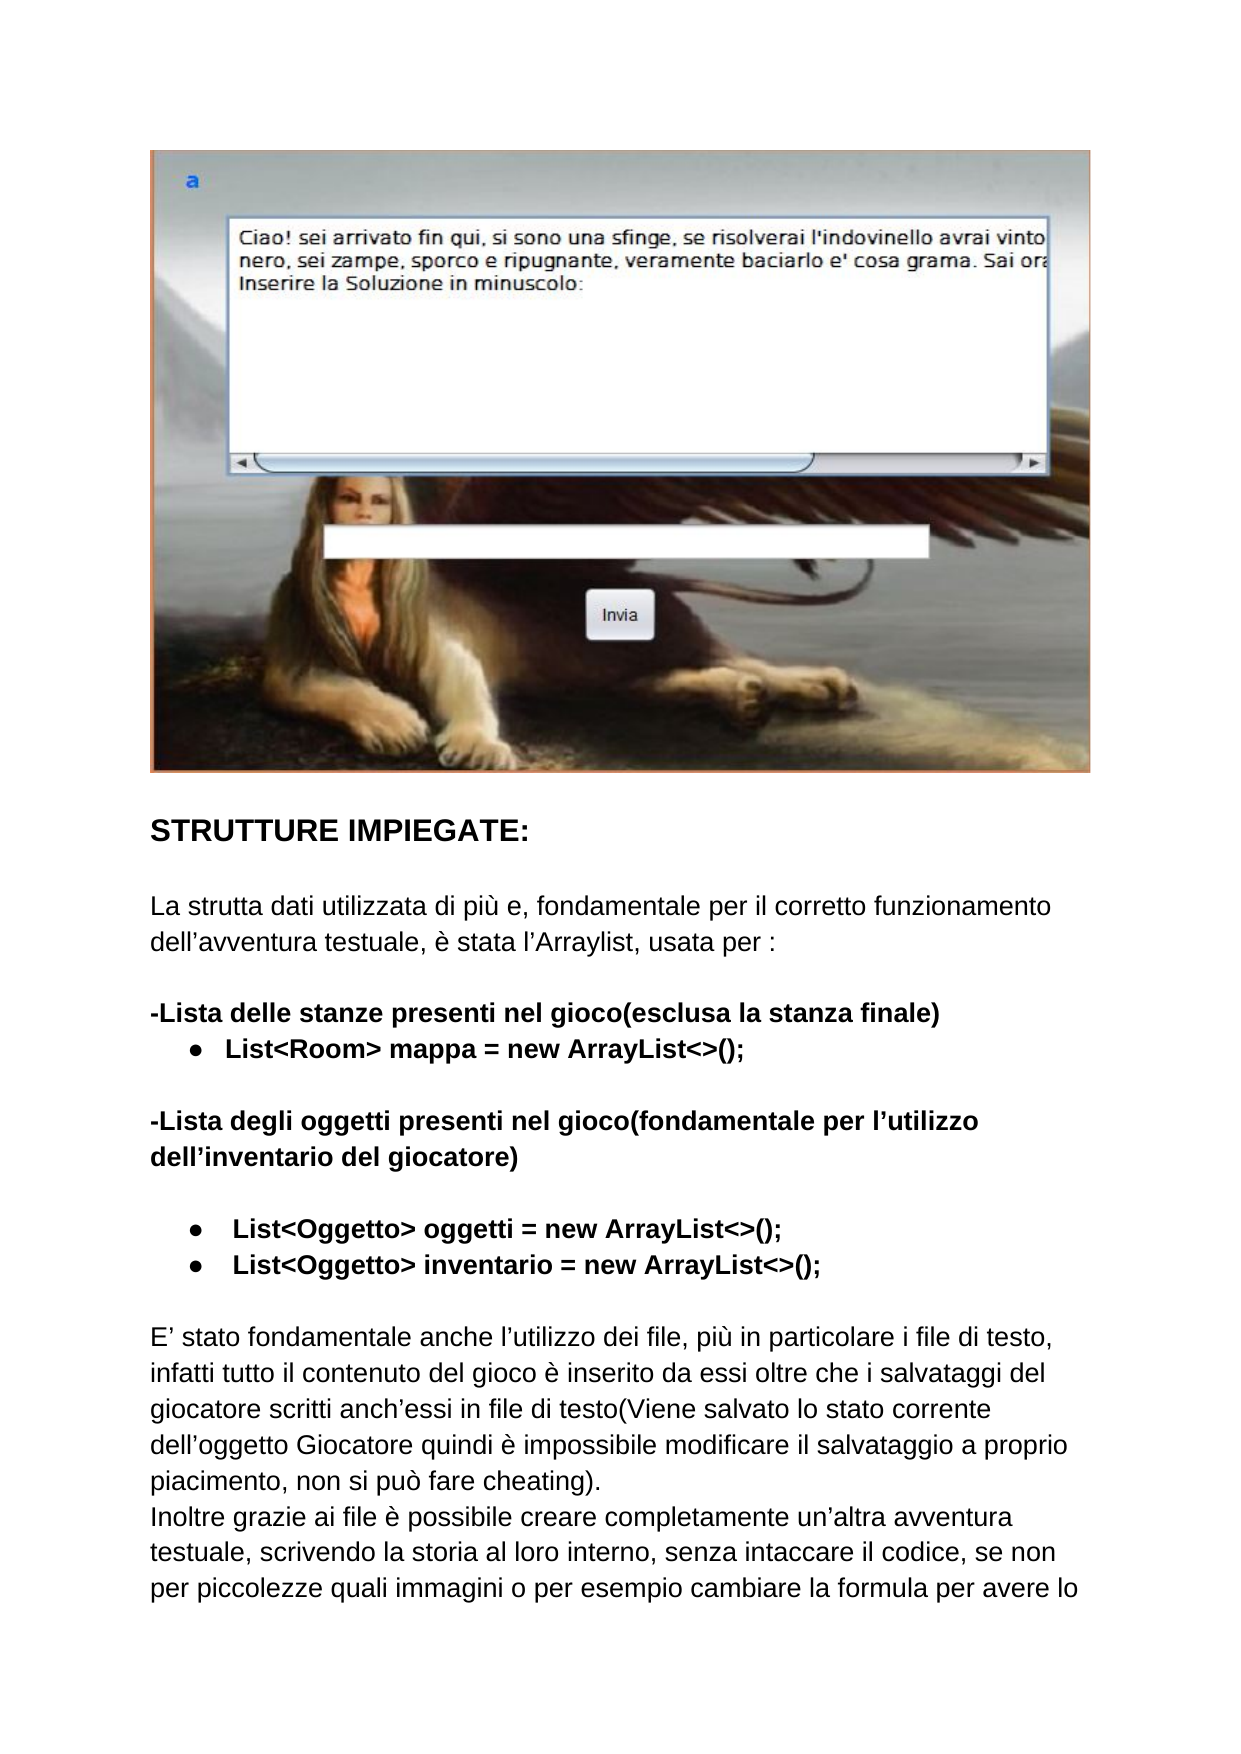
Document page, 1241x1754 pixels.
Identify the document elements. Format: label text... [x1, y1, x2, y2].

list List<Room> mappa = new ArrayList<>(); [187, 1033, 1090, 1064]
text La strutta dati utilizzata di più e, fondamentale per il corretto funzionamento dell’avventura testuale, è stata l’Arraylist, usata per : [150, 889, 1090, 957]
text -Lista degli oggetti presenti nel gioco(fondamentale per l’utilizzo dell’inventario del giocatore) [150, 1105, 1090, 1172]
text Inoltre grazie ai file è possibile creare completamente un’altra avventura testuale, scrivendo la storia al loro interno, senza intaccare il codice, se non per piccolezze quali immagini o per esempio cambiare la formula per avere lo [150, 1501, 1090, 1604]
text E’ stato fondamentale anche l’utilizzo dei file, più in particolare i file di testo, infatti tutto il contenuto del gioco è inserito da essi oltre che i salvataggi del giocatore scritti anch’essi in file di testo(Viene salvato lo stato corrente dell’oggetto Giocatore quindi è impossibile modificare il salvataggio a proprio piacimento, non si può fare cheating). [150, 1321, 1090, 1496]
text -Lista delle stanze presenti nel gioco(esclusa la stanza finale) [150, 997, 1090, 1029]
picture [150, 150, 1091, 773]
list List<Oggetto> oggetti = new ArrayList<>(); [187, 1213, 1090, 1244]
text STRUTTURE IMPIEGATE: [150, 812, 1090, 848]
list List<Oggetto> inventario = new ArrayList<>(); [187, 1249, 1090, 1280]
